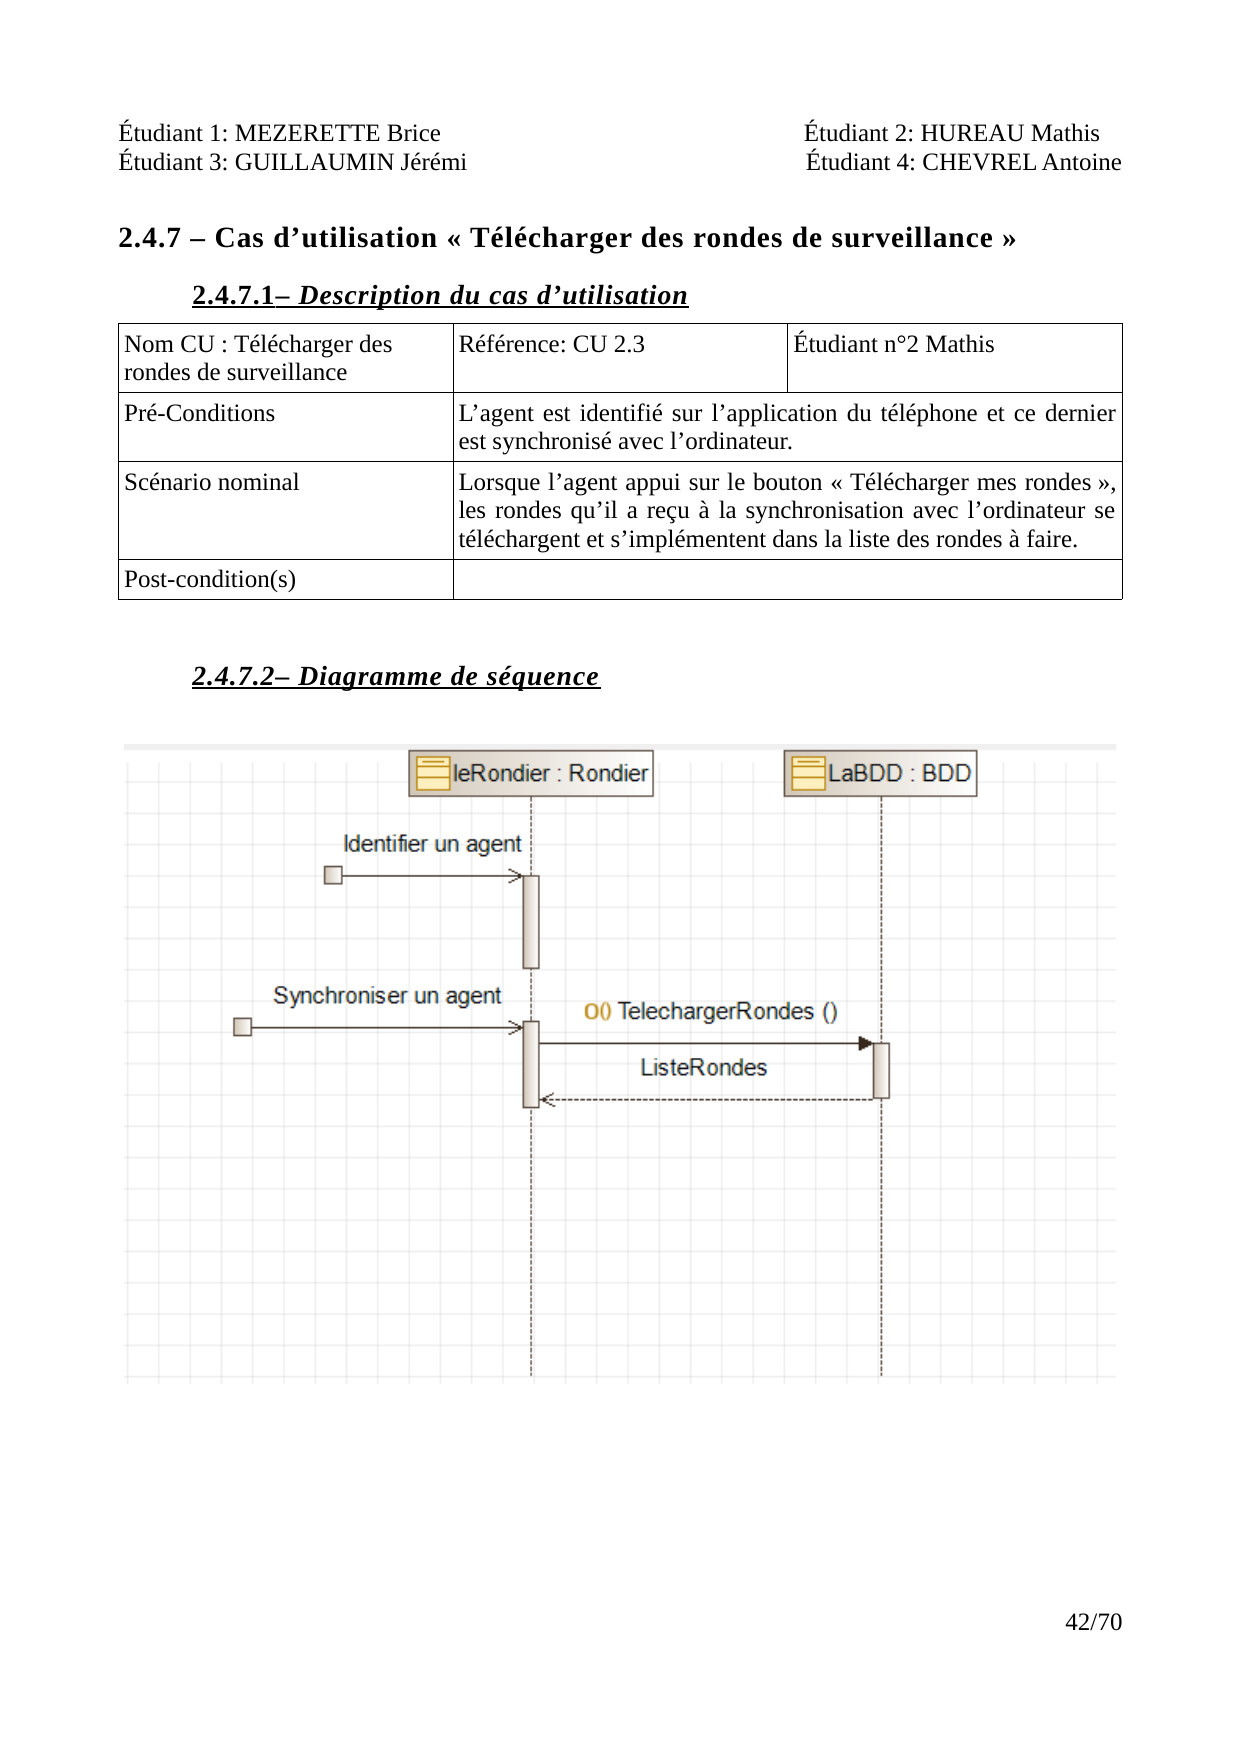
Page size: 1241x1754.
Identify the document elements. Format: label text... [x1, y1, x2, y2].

subtitle 2.4.7 – Cas d’utilisation « Télécharger des rondes de surveillance » [118, 220, 1122, 253]
picture [124, 744, 1117, 1384]
table_cell L’agent est identifié sur l’application du téléphone et ce dernier est synchronisé avec l’ordinateur. [454, 393, 1122, 461]
table_header Nom CU : Télécharger des rondes de surveillance [119, 324, 453, 392]
table_header Étudiant n°2 Mathis [788, 324, 1122, 392]
table_cell Post-condition(s) [119, 560, 453, 599]
table_cell Scénario nominal [119, 462, 453, 559]
table_cell Pré-Conditions [119, 393, 453, 461]
subtitle 2.4.7.1– Description du cas d’utilisation [118, 278, 1122, 310]
table_cell [454, 560, 1122, 599]
subtitle 2.4.7.2– Diagramme de séquence [118, 659, 1122, 691]
table_header Référence: CU 2.3 [454, 324, 787, 392]
table_cell Lorsque l’agent appui sur le bouton « Télécharger mes rondes », les rondes qu’il a reçu à la synchronisation avec l’ordinateur se téléchargent et s’implémentent dans la liste des rondes à faire. [454, 462, 1122, 559]
